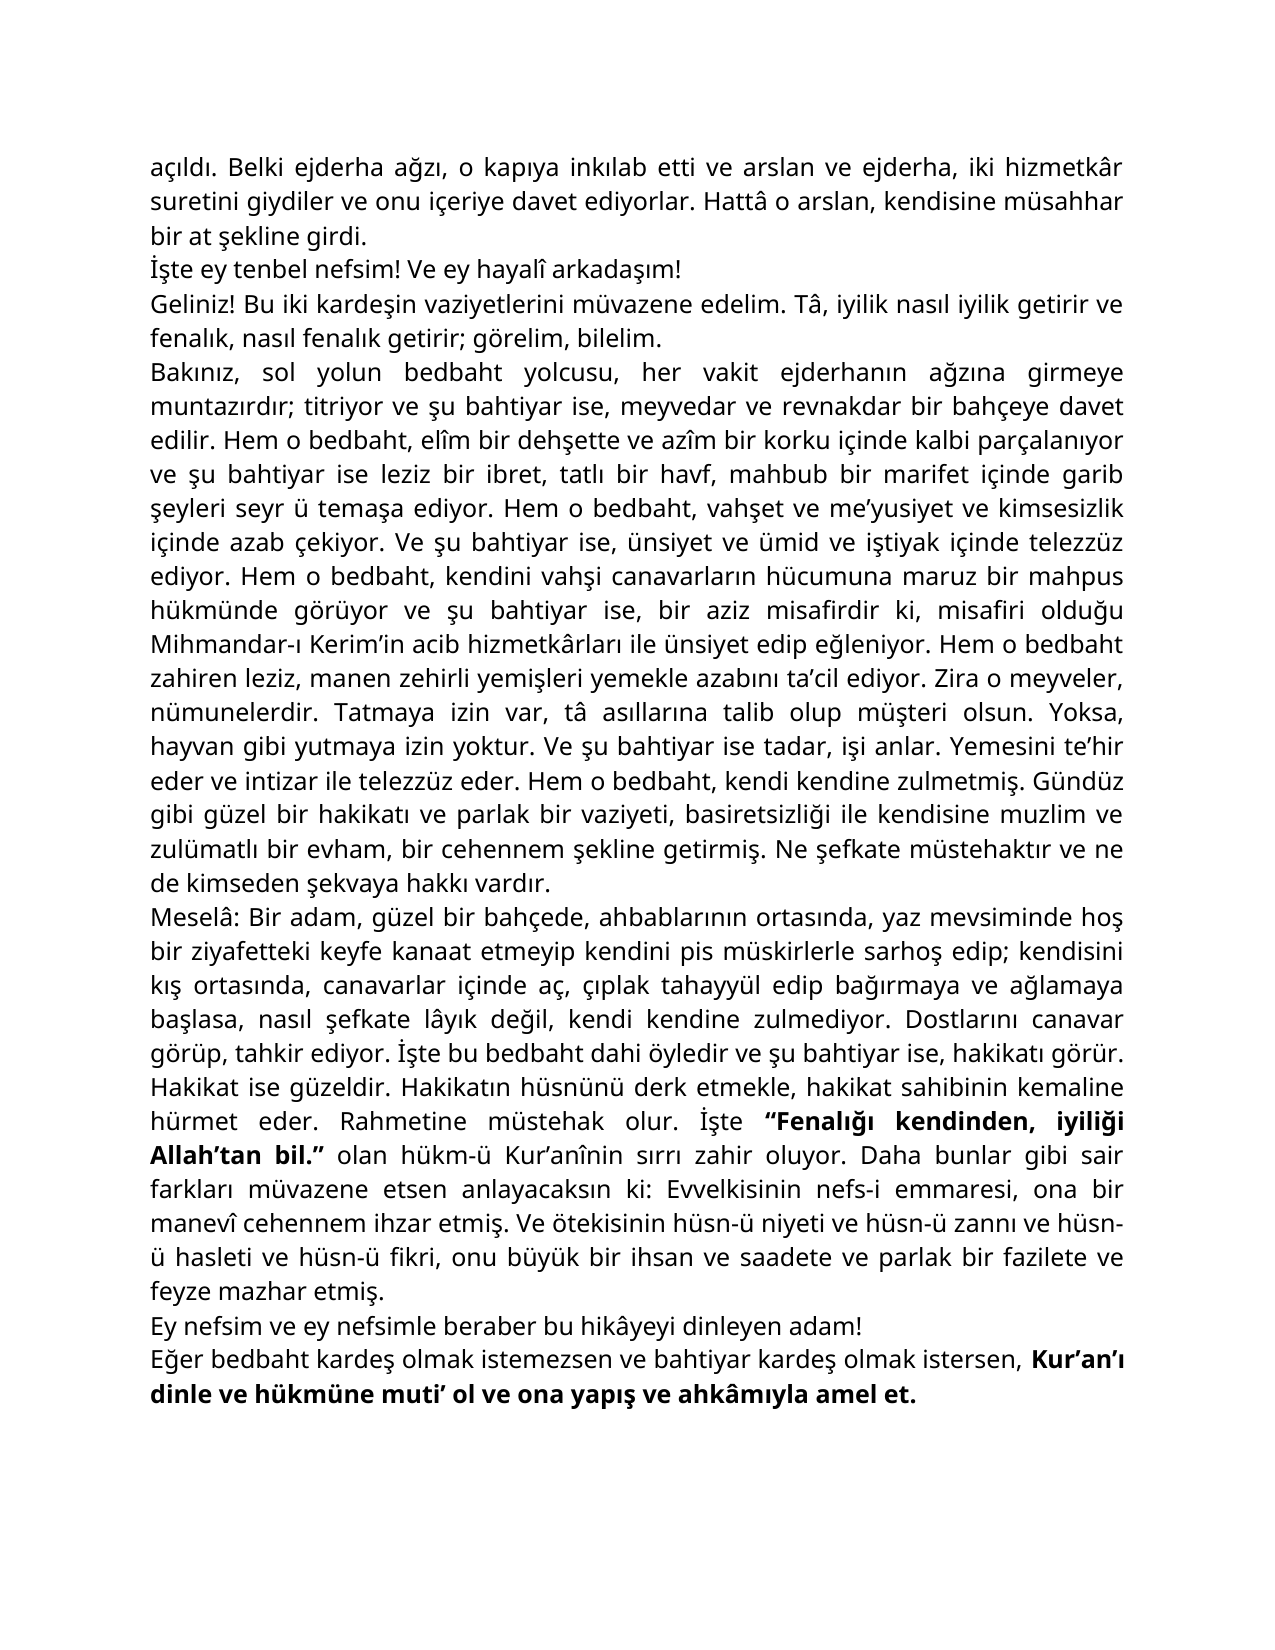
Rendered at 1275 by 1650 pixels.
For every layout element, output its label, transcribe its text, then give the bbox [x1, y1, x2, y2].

text Meselâ: Bir adam, güzel bir bahçede, ahbablarının ortasında, yaz mevsiminde hoş bir ziyafetteki keyfe kanaat etmeyip kendini pis müskirlerle sarhoş edip; kendisini kış ortasında, canavarlar içinde aç, çıplak tahayyül edip bağırmaya ve ağlamaya başlasa, nasıl şefkate lâyık değil, kendi kendine zulmediyor. Dostlarını canavar görüp, tahkir ediyor. İşte bu bedbaht dahi öyledir ve şu bahtiyar ise, hakikatı görür. Hakikat ise güzeldir. Hakikatın hüsnünü derk etmekle, hakikat sahibinin kemaline hürmet eder. Rahmetine müstehak olur. İşte “Fenalığı kendinden, iyiliği Allah’tan bil.” olan hükm-ü Kur’anînin sırrı zahir oluyor. Daha bunlar gibi sair farkları müvazene etsen anlayacaksın ki: Evvelkisinin nefs-i emmaresi, ona bir manevî cehennem ihzar etmiş. Ve ötekisinin hüsn-ü niyeti ve hüsn-ü zannı ve hüsn-ü hasleti ve hüsn-ü fikri, onu büyük bir ihsan ve saadete ve parlak bir fazilete ve feyze mazhar etmiş. [150, 899, 1125, 1308]
text Ey nefsim ve ey nefsimle beraber bu hikâyeyi dinleyen adam! [150, 1308, 1125, 1342]
text Eğer bedbaht kardeş olmak istemezsen ve bahtiyar kardeş olmak istersen, Kur’an’ı dinle ve hükmüne muti’ ol ve ona yapış ve ahkâmıyla amel et. [150, 1342, 1125, 1410]
text açıldı. Belki ejderha ağzı, o kapıya inkılab etti ve arslan ve ejderha, iki hizmetkâr suretini giydiler ve onu içeriye davet ediyorlar. Hattâ o arslan, kendisine müsahhar bir at şekline girdi. [150, 150, 1125, 252]
text Geliniz! Bu iki kardeşin vaziyetlerini müvazene edelim. Tâ, iyilik nasıl iyilik getirir ve fenalık, nasıl fenalık getirir; görelim, bilelim. [150, 286, 1125, 354]
text Bakınız, sol yolun bedbaht yolcusu, her vakit ejderhanın ağzına girmeye muntazırdır; titriyor ve şu bahtiyar ise, meyvedar ve revnakdar bir bahçeye davet edilir. Hem o bedbaht, elîm bir dehşette ve azîm bir korku içinde kalbi parçalanıyor ve şu bahtiyar ise leziz bir ibret, tatlı bir havf, mahbub bir marifet içinde garib şeyleri seyr ü temaşa ediyor. Hem o bedbaht, vahşet ve me’yusiyet ve kimsesizlik içinde azab çekiyor. Ve şu bahtiyar ise, ünsiyet ve ümid ve iştiyak içinde telezzüz ediyor. Hem o bedbaht, kendini vahşi canavarların hücumuna maruz bir mahpus hükmünde görüyor ve şu bahtiyar ise, bir aziz misafirdir ki, misafiri olduğu Mihmandar-ı Kerim’in acib hizmetkârları ile ünsiyet edip eğleniyor. Hem o bedbaht zahiren leziz, manen zehirli yemişleri yemekle azabını ta’cil ediyor. Zira o meyveler, nümunelerdir. Tatmaya izin var, tâ asıllarına talib olup müşteri olsun. Yoksa, hayvan gibi yutmaya izin yoktur. Ve şu bahtiyar ise tadar, işi anlar. Yemesini te’hir eder ve intizar ile telezzüz eder. Hem o bedbaht, kendi kendine zulmetmiş. Gündüz gibi güzel bir hakikatı ve parlak bir vaziyeti, basiretsizliği ile kendisine muzlim ve zulümatlı bir evham, bir cehennem şekline getirmiş. Ne şefkate müstehaktır ve ne de kimseden şekvaya hakkı vardır. [150, 354, 1125, 899]
text İşte ey tenbel nefsim! Ve ey hayalî arkadaşım! [150, 252, 1125, 286]
